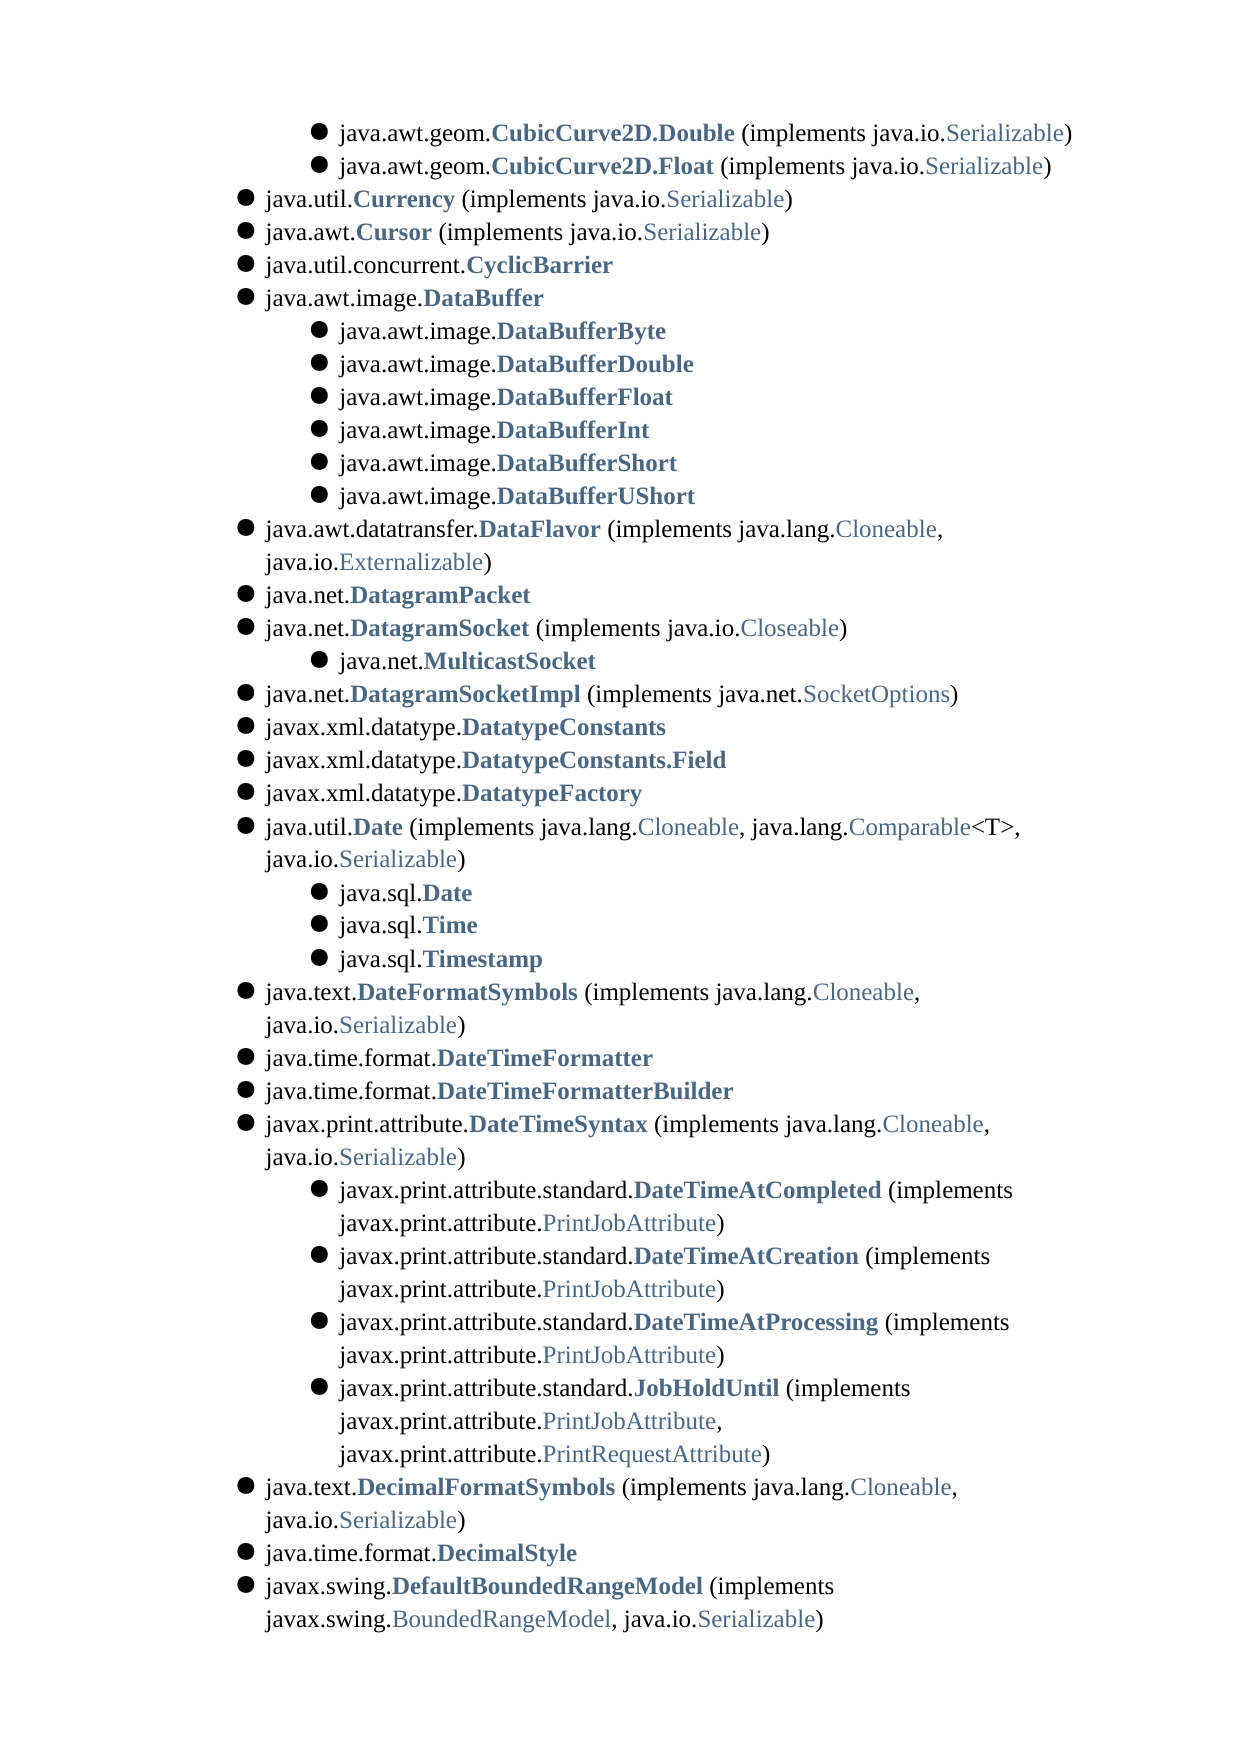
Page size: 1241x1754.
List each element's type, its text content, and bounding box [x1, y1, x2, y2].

list java.sql.Time [309, 911, 1122, 939]
list java.net.DatagramPacket [236, 580, 1122, 609]
list javax.xml.datatype.DatatypeConstants.Field [236, 746, 1122, 774]
list javax.xml.datatype.DatatypeConstants [236, 712, 1122, 741]
list java.awt.image.DataBufferByte [309, 316, 1122, 345]
list java.sql.Timestamp [309, 944, 1122, 972]
list java.util.Currency (implements java.io.Serializable) [236, 184, 1122, 213]
list java.awt.datatransfer.DataFlavor (implements java.lang.Cloneable, java.io.Externalizable) [236, 514, 1122, 576]
list java.util.Date (implements java.lang.Cloneable, java.lang.Comparable<T>, java.io.Serializable) [236, 812, 1122, 873]
list java.awt.Cursor (implements java.io.Serializable) [236, 217, 1122, 246]
list javax.swing.DefaultBoundedRangeModel (implements javax.swing.BoundedRangeModel, java.io.Serializable) [236, 1571, 1122, 1633]
list java.net.DatagramSocketImpl (implements java.net.SocketOptions) [236, 679, 1122, 708]
list javax.print.attribute.standard.JobHoldUntil (implements javax.print.attribute.PrintJobAttribute, javax.print.attribute.PrintRequestAttribute) [309, 1373, 1122, 1468]
list java.text.DateFormatSymbols (implements java.lang.Cloneable, java.io.Serializable) [236, 977, 1122, 1038]
list java.awt.image.DataBufferInt [309, 415, 1122, 444]
list java.awt.image.DataBufferUShort [309, 481, 1122, 510]
list java.sql.Date [309, 878, 1122, 906]
list javax.print.attribute.standard.DateTimeAtCreation (implements javax.print.attribute.PrintJobAttribute) [309, 1241, 1122, 1303]
list java.awt.image.DataBuffer [236, 283, 1122, 312]
list javax.print.attribute.standard.DateTimeAtCompleted (implements javax.print.attribute.PrintJobAttribute) [309, 1175, 1122, 1237]
list java.awt.geom.CubicCurve2D.Float (implements java.io.Serializable) [309, 151, 1122, 180]
list java.text.DecimalFormatSymbols (implements java.lang.Cloneable, java.io.Serializable) [236, 1472, 1122, 1534]
list javax.print.attribute.standard.DateTimeAtProcessing (implements javax.print.attribute.PrintJobAttribute) [309, 1307, 1122, 1369]
list java.awt.image.DataBufferDouble [309, 349, 1122, 378]
list java.net.DatagramSocket (implements java.io.Closeable) [236, 613, 1122, 642]
list java.net.MulticastSocket [309, 646, 1122, 675]
list java.time.format.DateTimeFormatterBuilder [236, 1076, 1122, 1104]
list java.util.concurrent.CyclicBarrier [236, 250, 1122, 279]
list java.awt.geom.CubicCurve2D.Double (implements java.io.Serializable) [309, 118, 1122, 147]
list java.awt.image.DataBufferFloat [309, 382, 1122, 411]
list javax.xml.datatype.DatatypeFactory [236, 778, 1122, 807]
list javax.print.attribute.DateTimeSyntax (implements java.lang.Cloneable, java.io.Serializable) [236, 1109, 1122, 1171]
list java.awt.image.DataBufferShort [309, 448, 1122, 477]
list java.time.format.DateTimeFormatter [236, 1043, 1122, 1071]
list java.time.format.DecimalStyle [236, 1538, 1122, 1567]
